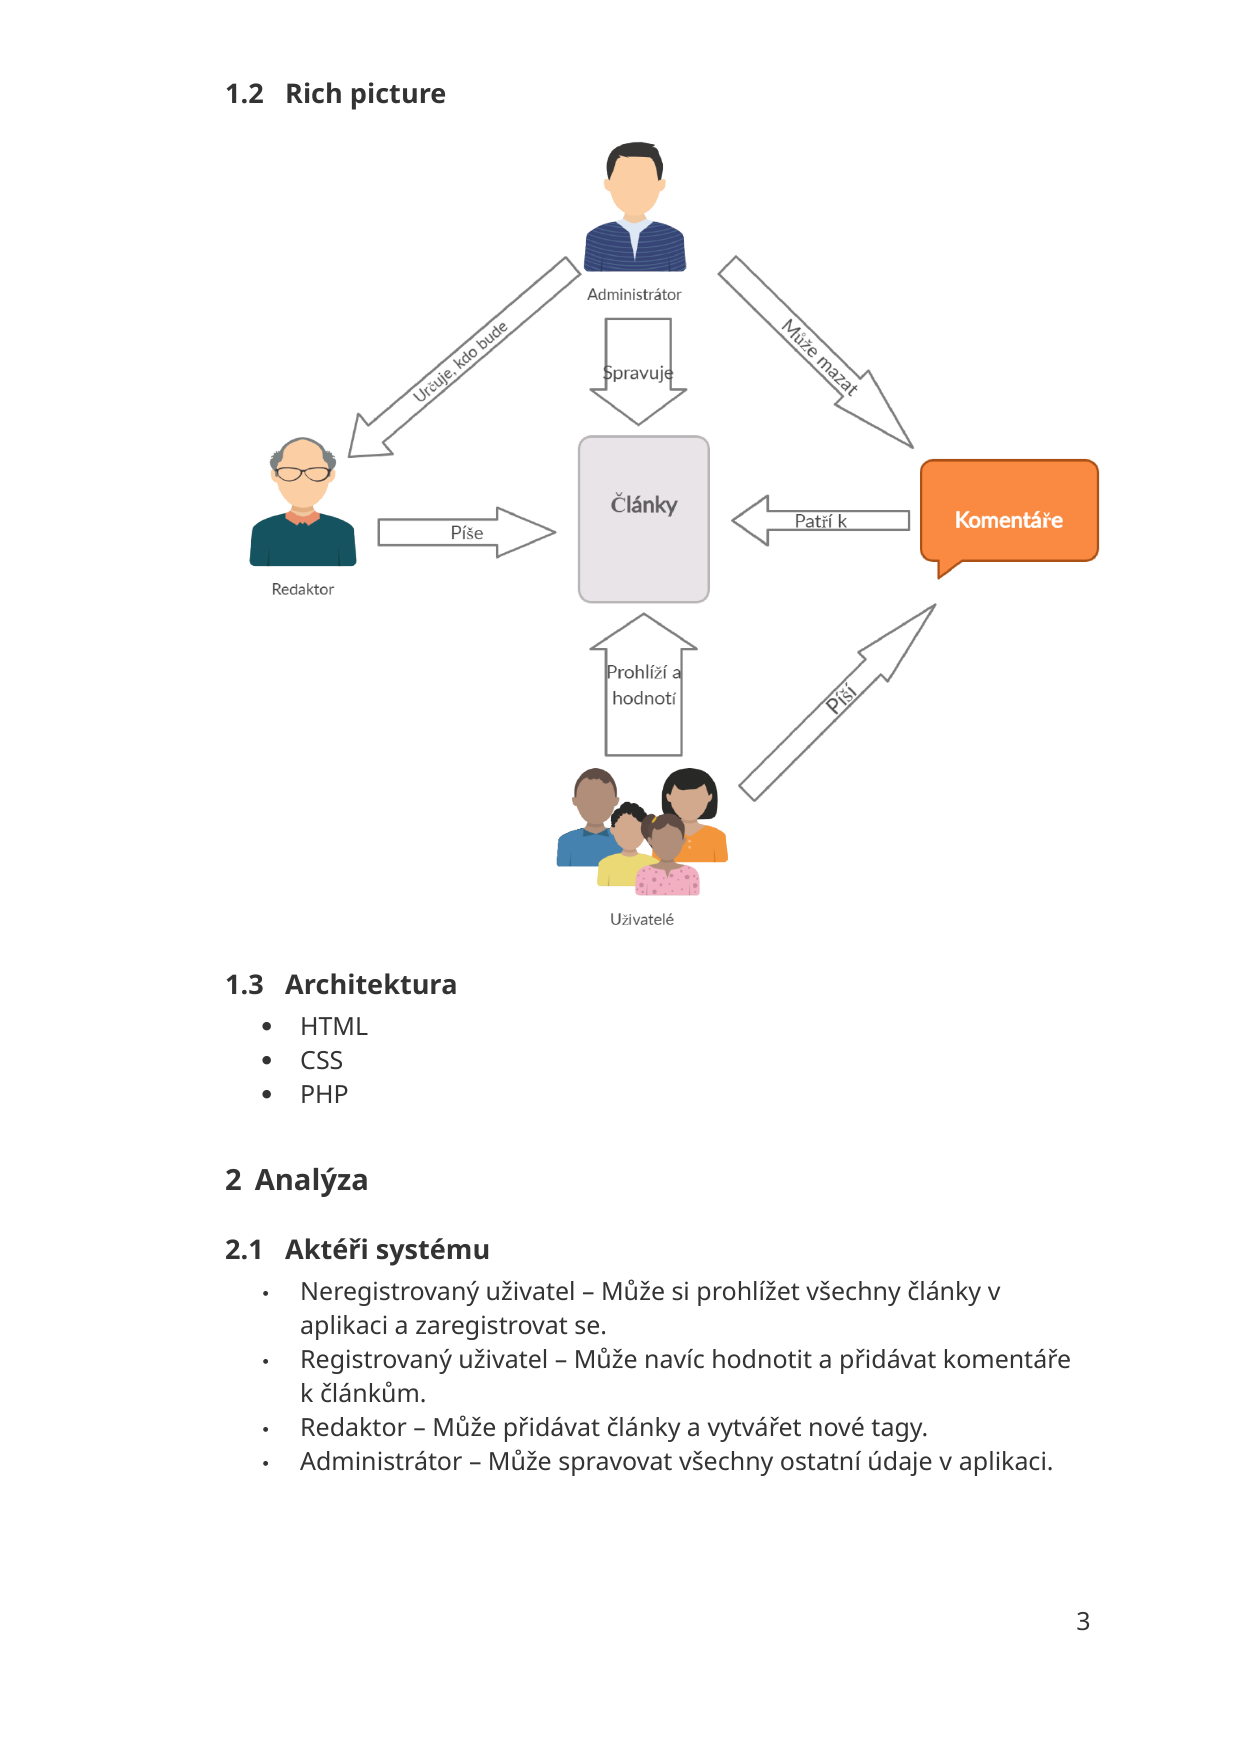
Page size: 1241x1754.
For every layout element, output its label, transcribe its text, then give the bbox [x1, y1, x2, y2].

list Neregistrovaný uživatel – Může si prohlížet všechny články v aplikaci a zaregistrovat se. [262, 1274, 1090, 1342]
subtitle Architektura [225, 965, 1090, 1002]
subtitle Analýza [225, 1159, 1090, 1199]
list CSS [262, 1043, 1090, 1077]
subtitle Rich picture [225, 75, 1090, 112]
list Administrátor – Může spravovat všechny ostatní údaje v aplikaci. [262, 1444, 1090, 1478]
list Registrovaný uživatel – Může navíc hodnotit a přidávat komentáře k článkům. [262, 1342, 1090, 1410]
list PHP [262, 1077, 1090, 1111]
list HTML [262, 1009, 1090, 1043]
subtitle Aktéři systému [225, 1230, 1090, 1267]
list Redaktor – Může přidávat články a vytvářet nové tagy. [262, 1410, 1090, 1444]
